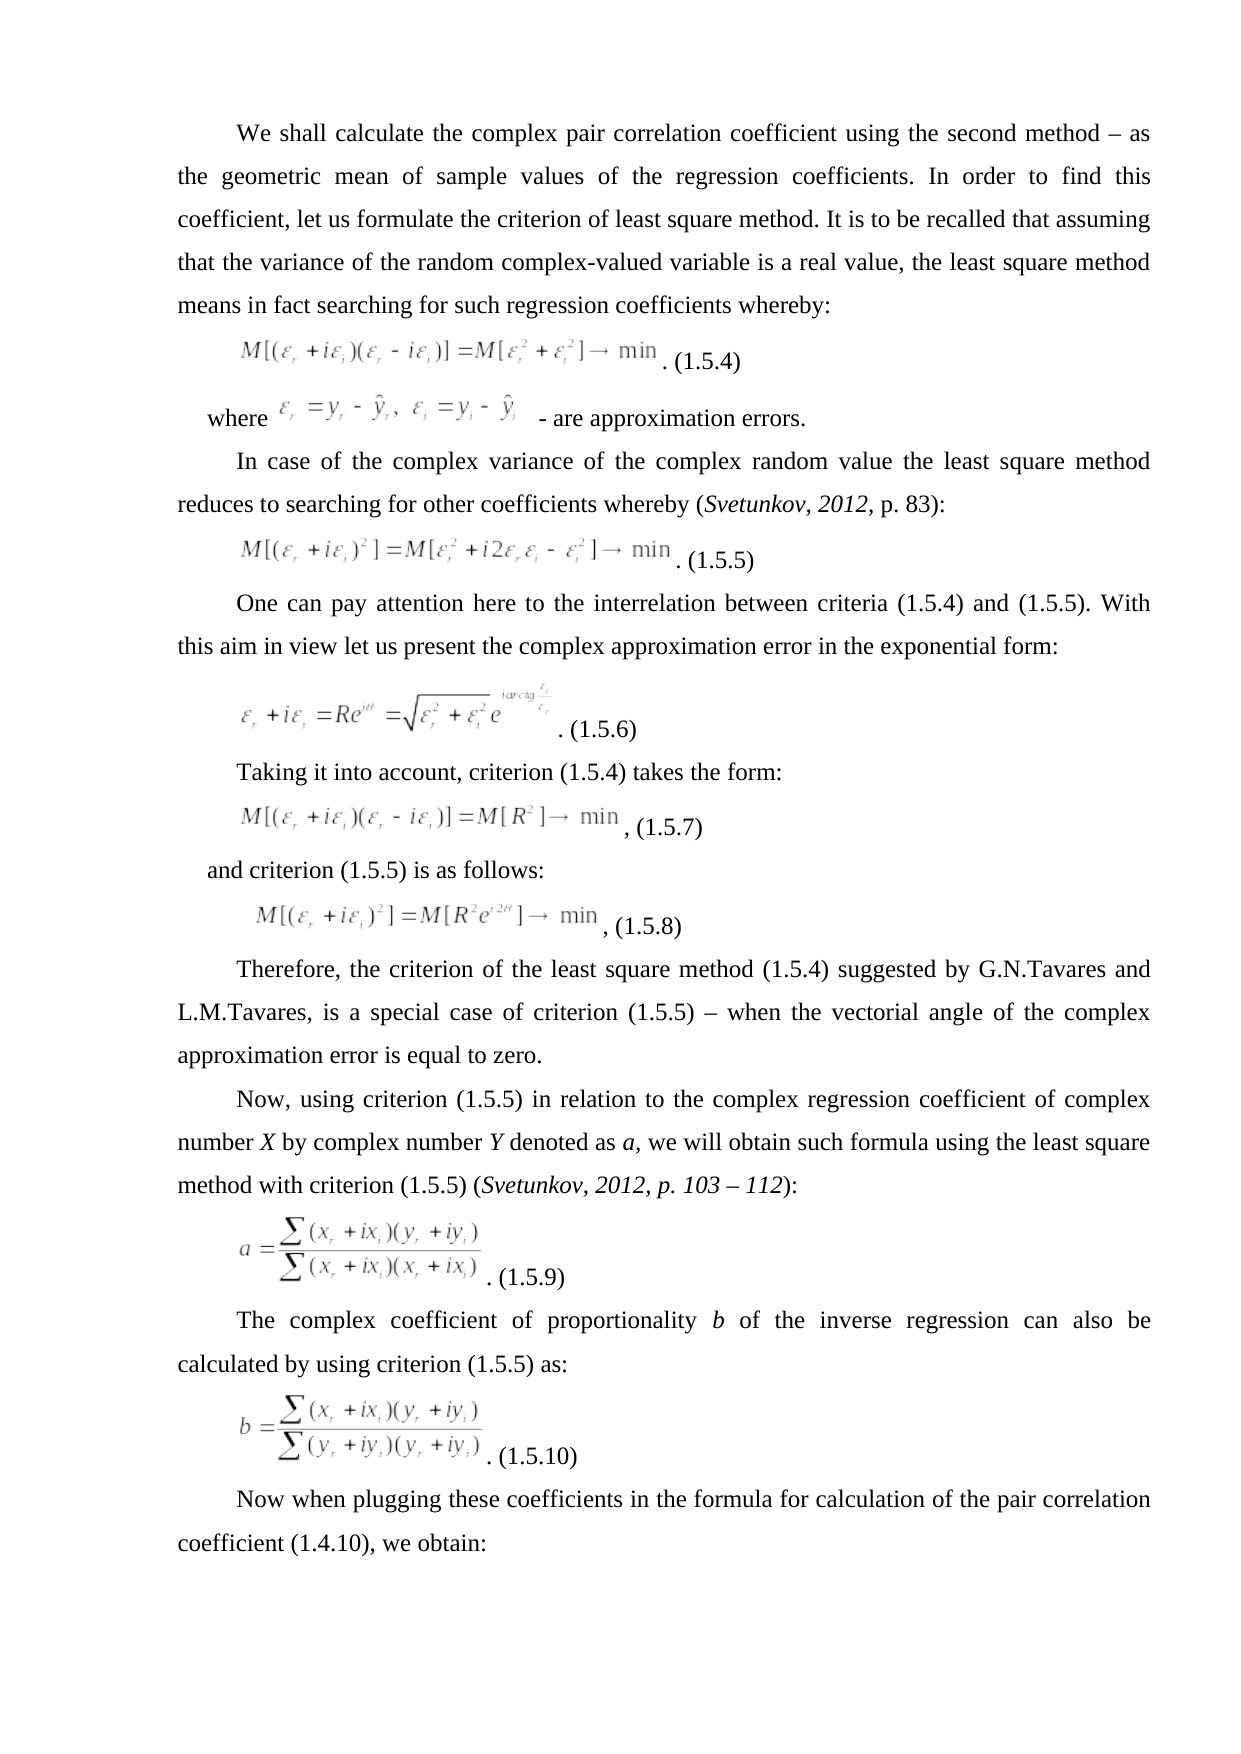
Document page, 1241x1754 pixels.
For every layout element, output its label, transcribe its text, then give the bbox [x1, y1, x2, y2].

text Now when plugging these coefficients in the formula for calculation of the pair correlation coefficient (1.4.10), we obtain: [177, 1484, 1152, 1556]
text , (1.5.8) [177, 899, 1152, 940]
text . (1.5.4) [177, 334, 1152, 375]
text where - are approximation errors. [177, 389, 1152, 432]
text Therefore, the criterion of the least square method (1.5.4) suggested by G.N.Tavares and L.M.Tavares, is a special case of criterion (1.5.5) – when the vectorial angle of the complex approximation error is equal to zero. [177, 954, 1152, 1069]
text Taking it into account, criterion (1.5.4) takes the form: [177, 757, 1152, 786]
text One can pay attention here to the interrelation between criteria (1.5.4) and (1.5.5). With this aim in view let us present the complex approximation error in the exponential form: [177, 588, 1152, 660]
text . (1.5.10) [177, 1392, 1152, 1470]
text We shall calculate the complex pair correlation coefficient using the second method – as the geometric mean of sample values of the regression coefficients. In order to find this coefficient, let us formulate the criterion of least square method. It is to be recalled that assuming that the variance of the random complex-valued variable is a real value, the least square method means in fact searching for such regression coefficients whereby: [177, 118, 1152, 319]
text . (1.5.5) [177, 532, 1152, 574]
text . (1.5.6) [177, 674, 1152, 742]
text In case of the complex variance of the complex random value the least square method reduces to searching for other coefficients whereby (Svetunkov, 2012, p. 83): [177, 446, 1152, 518]
text . (1.5.9) [177, 1213, 1152, 1291]
text The complex coefficient of proportionality b of the inverse regression can also be calculated by using criterion (1.5.5) as: [177, 1306, 1152, 1377]
text and criterion (1.5.5) is as follows: [177, 856, 1152, 884]
text , (1.5.7) [177, 800, 1152, 841]
text Now, using criterion (1.5.5) in relation to the complex regression coefficient of complex number X by complex number Y denoted as a, we will obtain such formula using the least square method with criterion (1.5.5) (Svetunkov, 2012, p. 103 – 112): [177, 1084, 1152, 1199]
